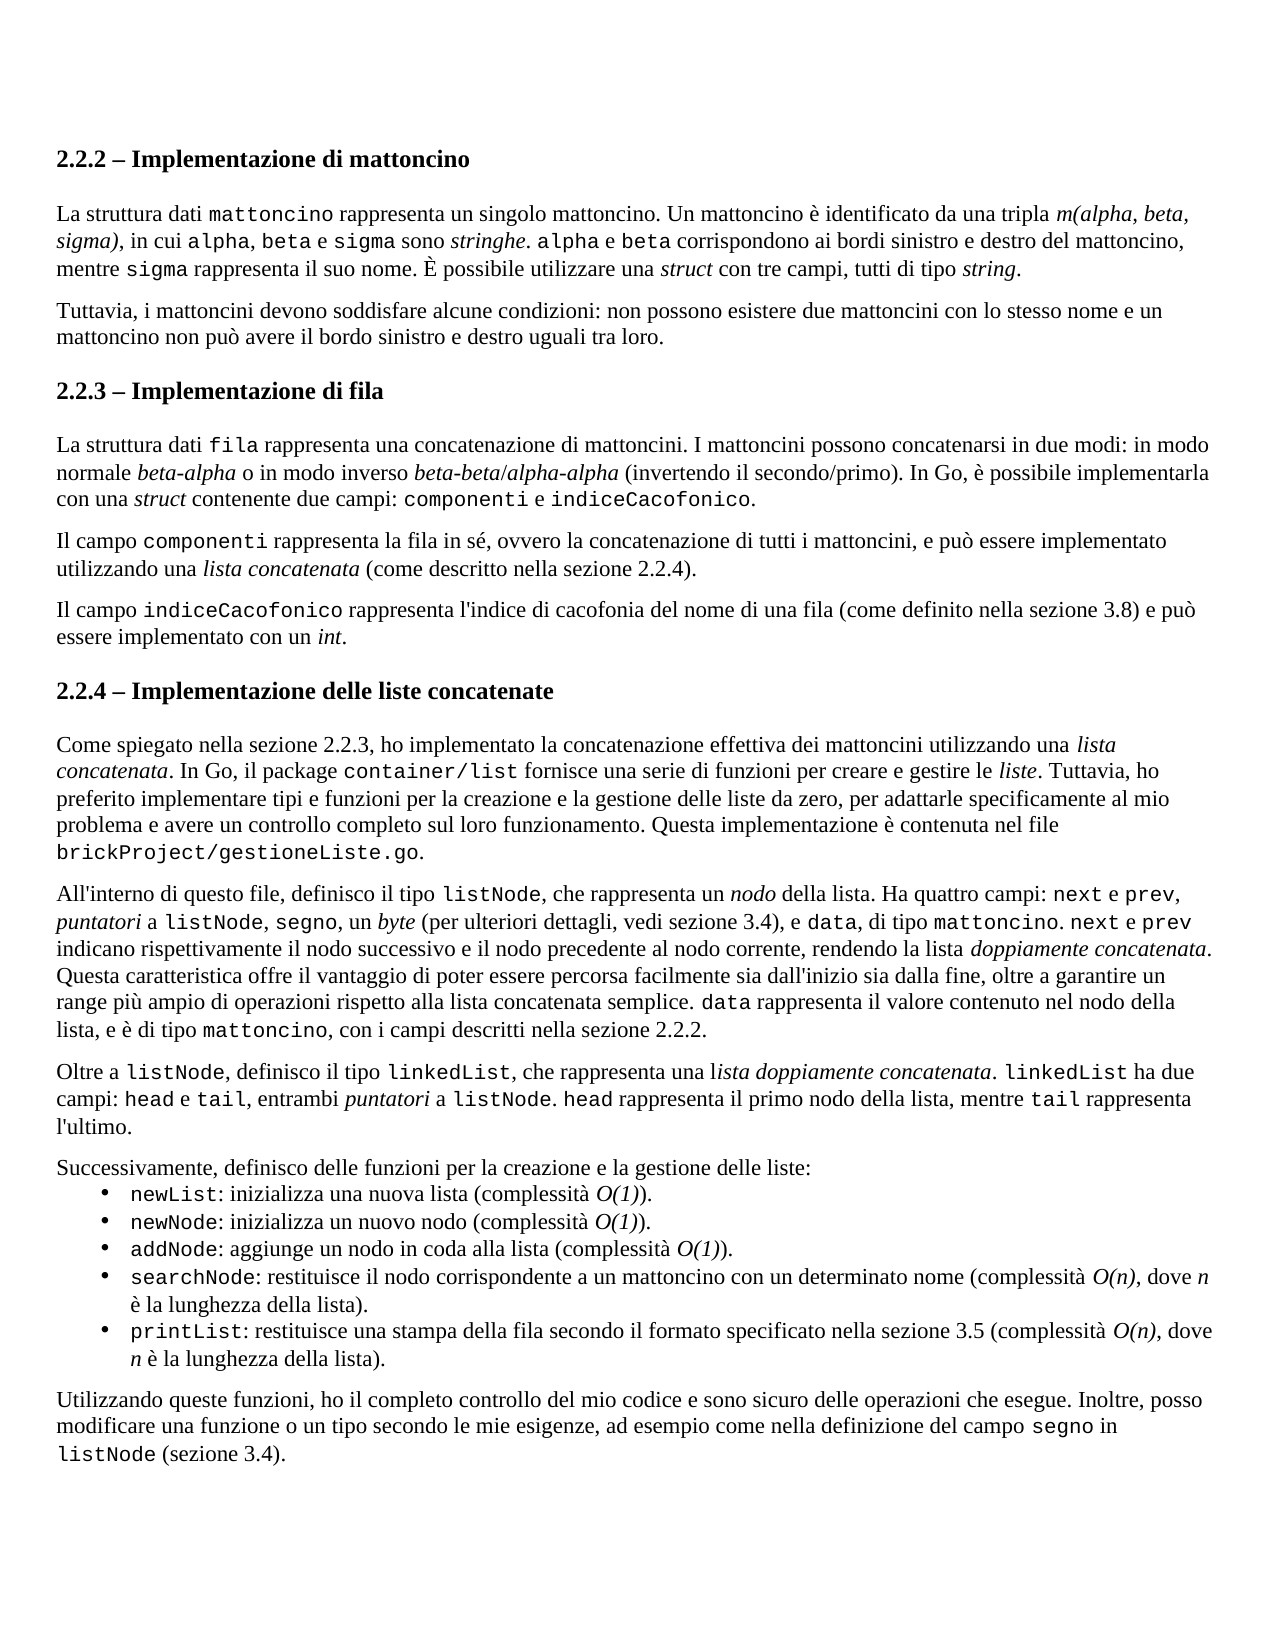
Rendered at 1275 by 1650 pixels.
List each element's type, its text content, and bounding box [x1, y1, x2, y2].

text Tuttavia, i mattoncini devono soddisfare alcune condizioni: non possono esistere due mattoncini con lo stesso nome e un mattoncino non può avere il bordo sinistro e destro uguali tra loro. [56, 297, 1219, 350]
text All'interno di questo file, definisco il tipo listNode, che rappresenta un nodo della lista. Ha quattro campi: next e prev, puntatori a listNode, segno, un byte (per ulteriori dettagli, vedi sezione 3.4), e data, di tipo mattoncino. next e prev indicano rispettivamente il nodo successivo e il nodo precedente al nodo corrente, rendendo la lista doppiamente concatenata. Questa caratteristica offre il vantaggio di poter essere percorsa facilmente sia dall'inizio sia dalla fine, oltre a garantire un range più ampio di operazioni rispetto alla lista concatenata semplice. data rappresenta il valore contenuto nel nodo della lista, e è di tipo mattoncino, con i campi descritti nella sezione 2.2.2. [56, 880, 1219, 1043]
text Utilizzando queste funzioni, ho il completo controllo del mio codice e sono sicuro delle operazioni che esegue. Inoltre, posso modificare una funzione o un tipo secondo le mie esigenze, ad esempio come nella definizione del campo segno in listNode (sezione 3.4). [56, 1386, 1219, 1467]
text 2.2.4 – Implementazione delle liste concatenate [56, 676, 1219, 705]
text La struttura dati mattoncino rappresenta un singolo mattoncino. Un mattoncino è identificato da una tripla m(alpha, beta, sigma), in cui alpha, beta e sigma sono stringhe. alpha e beta corrispondono ai bordi sinistro e destro del mattoncino, mentre sigma rappresenta il suo nome. È possibile utilizzare una struct con tre campi, tutti di tipo string. [56, 199, 1219, 282]
text Il campo indiceCacofonico rappresenta l'indice di cacofonia del nome di una fila (come definito nella sezione 3.8) e può essere implementato con un int. [56, 596, 1219, 650]
text Oltre a listNode, definisco il tipo linkedList, che rappresenta una lista doppiamente concatenata. linkedList ha due campi: head e tail, entrambi puntatori a listNode. head rappresenta il primo nodo della lista, mentre tail rappresenta l'ultimo. [56, 1058, 1219, 1139]
list addNode: aggiunge un nodo in coda alla lista (complessità O(1)). [101, 1236, 1219, 1263]
list newNode: inizializza un nuovo nodo (complessità O(1)). [101, 1208, 1219, 1236]
text Come spiegato nella sezione 2.2.3, ho implementato la concatenazione effettiva dei mattoncini utilizzando una lista concatenata. In Go, il package container/list fornisce una serie di funzioni per creare e gestire le liste. Tuttavia, ho preferito implementare tipi e funzioni per la creazione e la gestione delle liste da zero, per adattarle specificamente al mio problema e avere un controllo completo sul loro funzionamento. Questa implementazione è contenuta nel file brickProject/gestioneListe.go. [56, 731, 1219, 866]
text Successivamente, definisco delle funzioni per la creazione e la gestione delle liste: [56, 1154, 1219, 1180]
list searchNode: restituisce il nodo corrispondente a un mattoncino con un determinato nome (complessità O(n), dove n è la lunghezza della lista). [101, 1263, 1219, 1317]
text 2.2.2 – Implementazione di mattoncino [56, 144, 1219, 173]
text La struttura dati fila rappresenta una concatenazione di mattoncini. I mattoncini possono concatenarsi in due modi: in modo normale beta-alpha o in modo inverso beta-beta/alpha-alpha (invertendo il secondo/primo). In Go, è possibile implementarla con una struct contenente due campi: componenti e indiceCacofonico. [56, 431, 1219, 513]
list newList: inizializza una nuova lista (complessità O(1)). [101, 1180, 1219, 1208]
list printList: restituisce una stampa della fila secondo il formato specificato nella sezione 3.5 (complessità O(n), dove n è la lunghezza della lista). [101, 1317, 1219, 1371]
text Il campo componenti rappresenta la fila in sé, ovvero la concatenazione di tutti i mattoncini, e può essere implementato utilizzando una lista concatenata (come descritto nella sezione 2.2.4). [56, 527, 1219, 581]
text 2.2.3 – Implementazione di fila [56, 376, 1219, 405]
